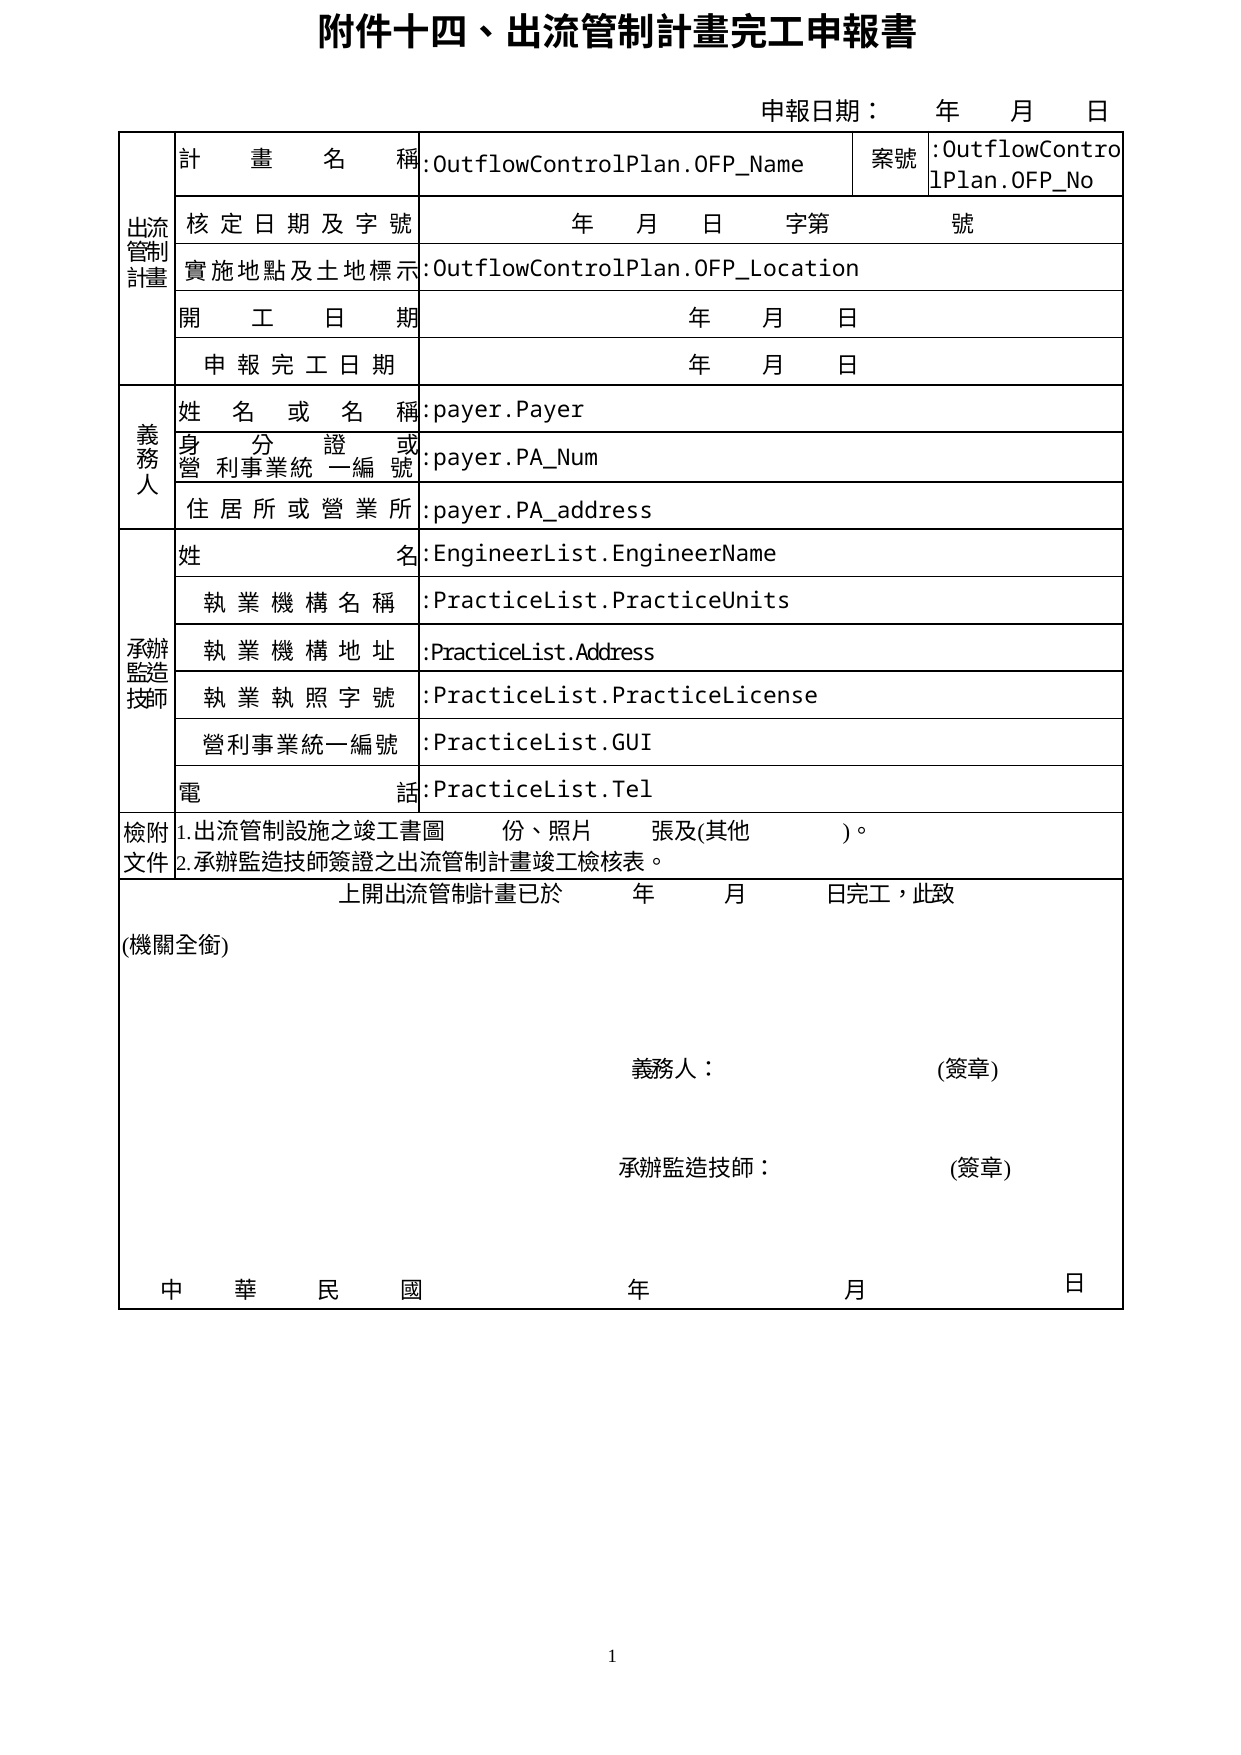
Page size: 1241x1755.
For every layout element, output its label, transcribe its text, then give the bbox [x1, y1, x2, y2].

table_cell 開 工 日 期 [176, 291, 418, 337]
table_cell 申 報 完 工 日 期 [176, 338, 418, 384]
table_cell :PracticeList.Tel [420, 766, 1122, 812]
table_cell 執 業 機 構 名 稱 [176, 577, 418, 623]
table_cell :OutflowControlPlan.OFP_Location [420, 244, 1122, 289]
table_cell :PracticeList.Address [420, 625, 1122, 670]
table_cell 出流管制設施之竣工書圖 份、照片 張及(其他 )。 承辦監造技師簽證之出流管制計畫竣工檢核表。 [176, 813, 1122, 878]
table_cell 電 話 [176, 766, 418, 812]
table_cell 實施地點及土地標示 [176, 244, 418, 289]
table_cell 檢附文件 [120, 813, 174, 878]
table_cell :EngineerList.EngineerName [420, 530, 1122, 576]
table_cell 身 分 證 或 營 利事業統 一編 號 [176, 433, 418, 481]
table_header 案號 [853, 133, 928, 195]
table_cell 年 月 日 [420, 291, 1122, 337]
table_cell 核 定 日 期 及 字 號 [176, 197, 418, 242]
table_cell 年 月 日 [420, 338, 1122, 384]
table_cell 年 月 日 字第 號 [420, 197, 1122, 242]
table_header 出流管制計畫 [120, 133, 174, 384]
text 申報日期： 年 月 日 [760, 92, 1241, 128]
table_cell :payer.Payer [420, 386, 1122, 431]
text 附件十四、出流管制計畫完工申報書 [318, 2, 1241, 56]
table_cell 執 業 機 構 地 址 [176, 625, 418, 670]
table_cell 承辦監造技師 [120, 530, 174, 812]
table_cell 執 業 執 照 字 號 [176, 672, 418, 717]
table_cell 姓 名 或 名 稱 [176, 386, 418, 431]
table_cell 姓 名 [176, 530, 418, 576]
table_cell 住 居 所 或 營 業 所 [176, 483, 418, 528]
table_cell 營利事業統一編號 [176, 719, 418, 764]
table_header :OutflowControlPlan.OFP_Name [420, 133, 852, 195]
table_header 計 畫 名 稱 [176, 133, 418, 195]
table_header :OutflowControlPlan.OFP_No [929, 133, 1122, 195]
table_cell :PracticeList.PracticeUnits [420, 577, 1122, 623]
table_cell :payer.PA_address [420, 483, 1122, 528]
table_cell 上開出流管制計畫已於 年 月 日完工，此致 (機關全銜) 義務人： (簽章) 承辦監造技師： (簽章) 中 華 民 國 年 月 [120, 880, 1016, 1308]
table_cell :payer.PA_Num [420, 433, 1122, 481]
table_cell :PracticeList.GUI [420, 719, 1122, 764]
table_cell 日 [1016, 880, 1122, 1308]
table_cell 義務人 [120, 386, 174, 528]
table_cell :PracticeList.PracticeLicense [420, 672, 1122, 717]
